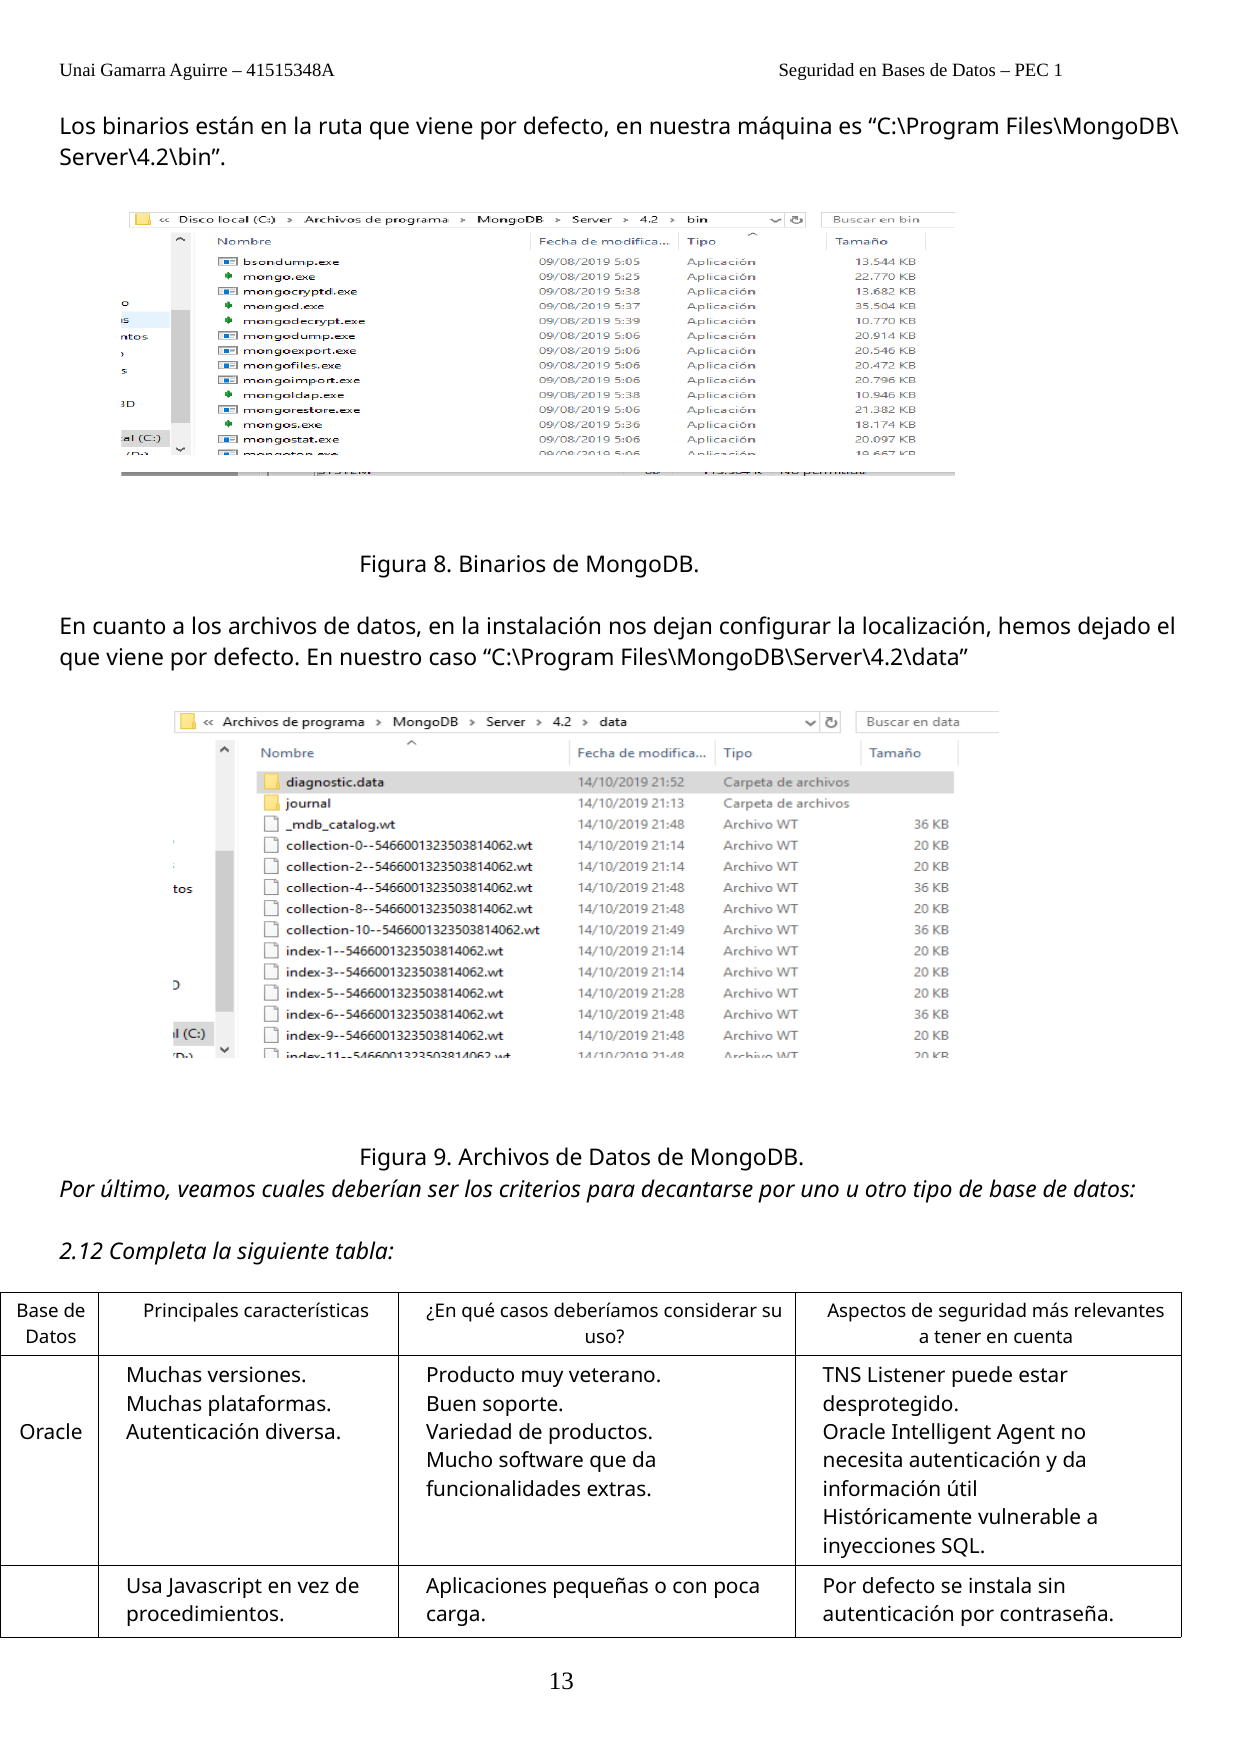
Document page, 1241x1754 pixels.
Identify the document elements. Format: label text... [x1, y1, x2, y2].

text En cuanto a los archivos de datos, en la instalación nos dejan configurar la localización, hemos dejado el que viene por defecto. En nuestro caso “C:\Program Files\MongoDB\Server\4.2\data” [59, 610, 1181, 673]
table_cell Producto muy veterano. Buen soporte. Variedad de productos. Mucho software que da funcionalidades extras. [399, 1356, 795, 1565]
table_cell Aplicaciones pequeñas o con poca carga. [399, 1566, 795, 1637]
table_header Aspectos de seguridad más relevantes a tener en cuenta [796, 1293, 1181, 1354]
table_cell Por defecto se instala sin autenticación por contraseña. [796, 1566, 1181, 1637]
table_cell Usa Javascript en vez de procedimientos. [99, 1566, 398, 1637]
text Figura 9. Archivos de Datos de MongoDB. [59, 1141, 1181, 1173]
text Los binarios están en la ruta que viene por defecto, en nuestra máquina es “C:\Program Files\MongoDB\Server\4.2\bin”. [59, 110, 1181, 173]
table_header Base de Datos [1, 1293, 98, 1354]
table_cell [1, 1566, 98, 1637]
table_cell Oracle [1, 1356, 98, 1565]
text 2.12 Completa la siguiente tabla: [59, 1235, 1181, 1266]
text Figura 8. Binarios de MongoDB. [59, 548, 1181, 579]
picture [121, 211, 955, 476]
table_header ¿En qué casos deberíamos considerar su uso? [399, 1293, 795, 1354]
table_cell TNS Listener puede estar desprotegido. Oracle Intelligent Agent no necesita autenticación y da información útil Históricamente vulnerable a inyecciones SQL. [796, 1356, 1181, 1565]
picture [173, 706, 999, 1065]
text Por último, veamos cuales deberían ser los criterios para decantarse por uno u otro tipo de base de datos: [59, 1173, 1181, 1204]
table_header Principales características [99, 1293, 398, 1354]
table_cell Muchas versiones. Muchas plataformas. Autenticación diversa. [99, 1356, 398, 1565]
